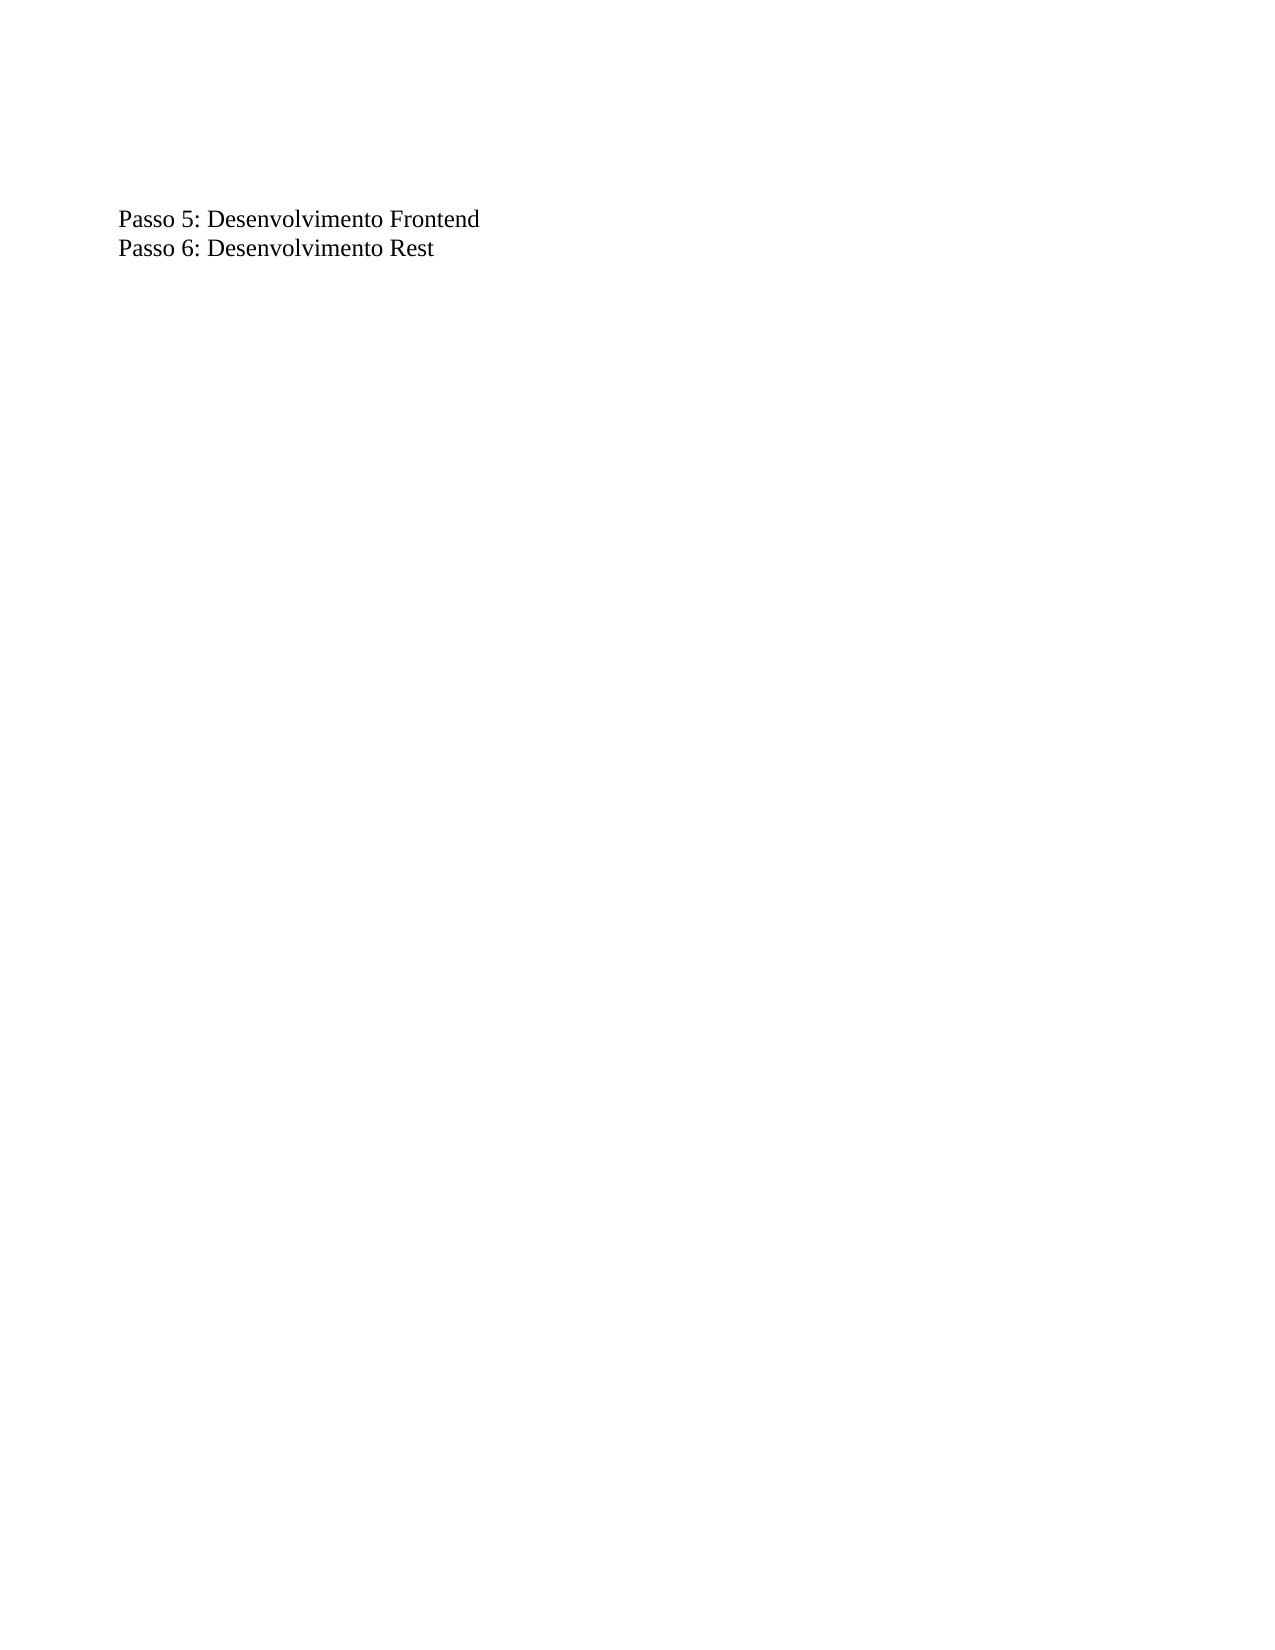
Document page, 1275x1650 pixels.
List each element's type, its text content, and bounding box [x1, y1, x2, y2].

text Passo 6: Desenvolvimento Rest [118, 233, 1157, 262]
text Passo 5: Desenvolvimento Frontend [118, 204, 1157, 233]
